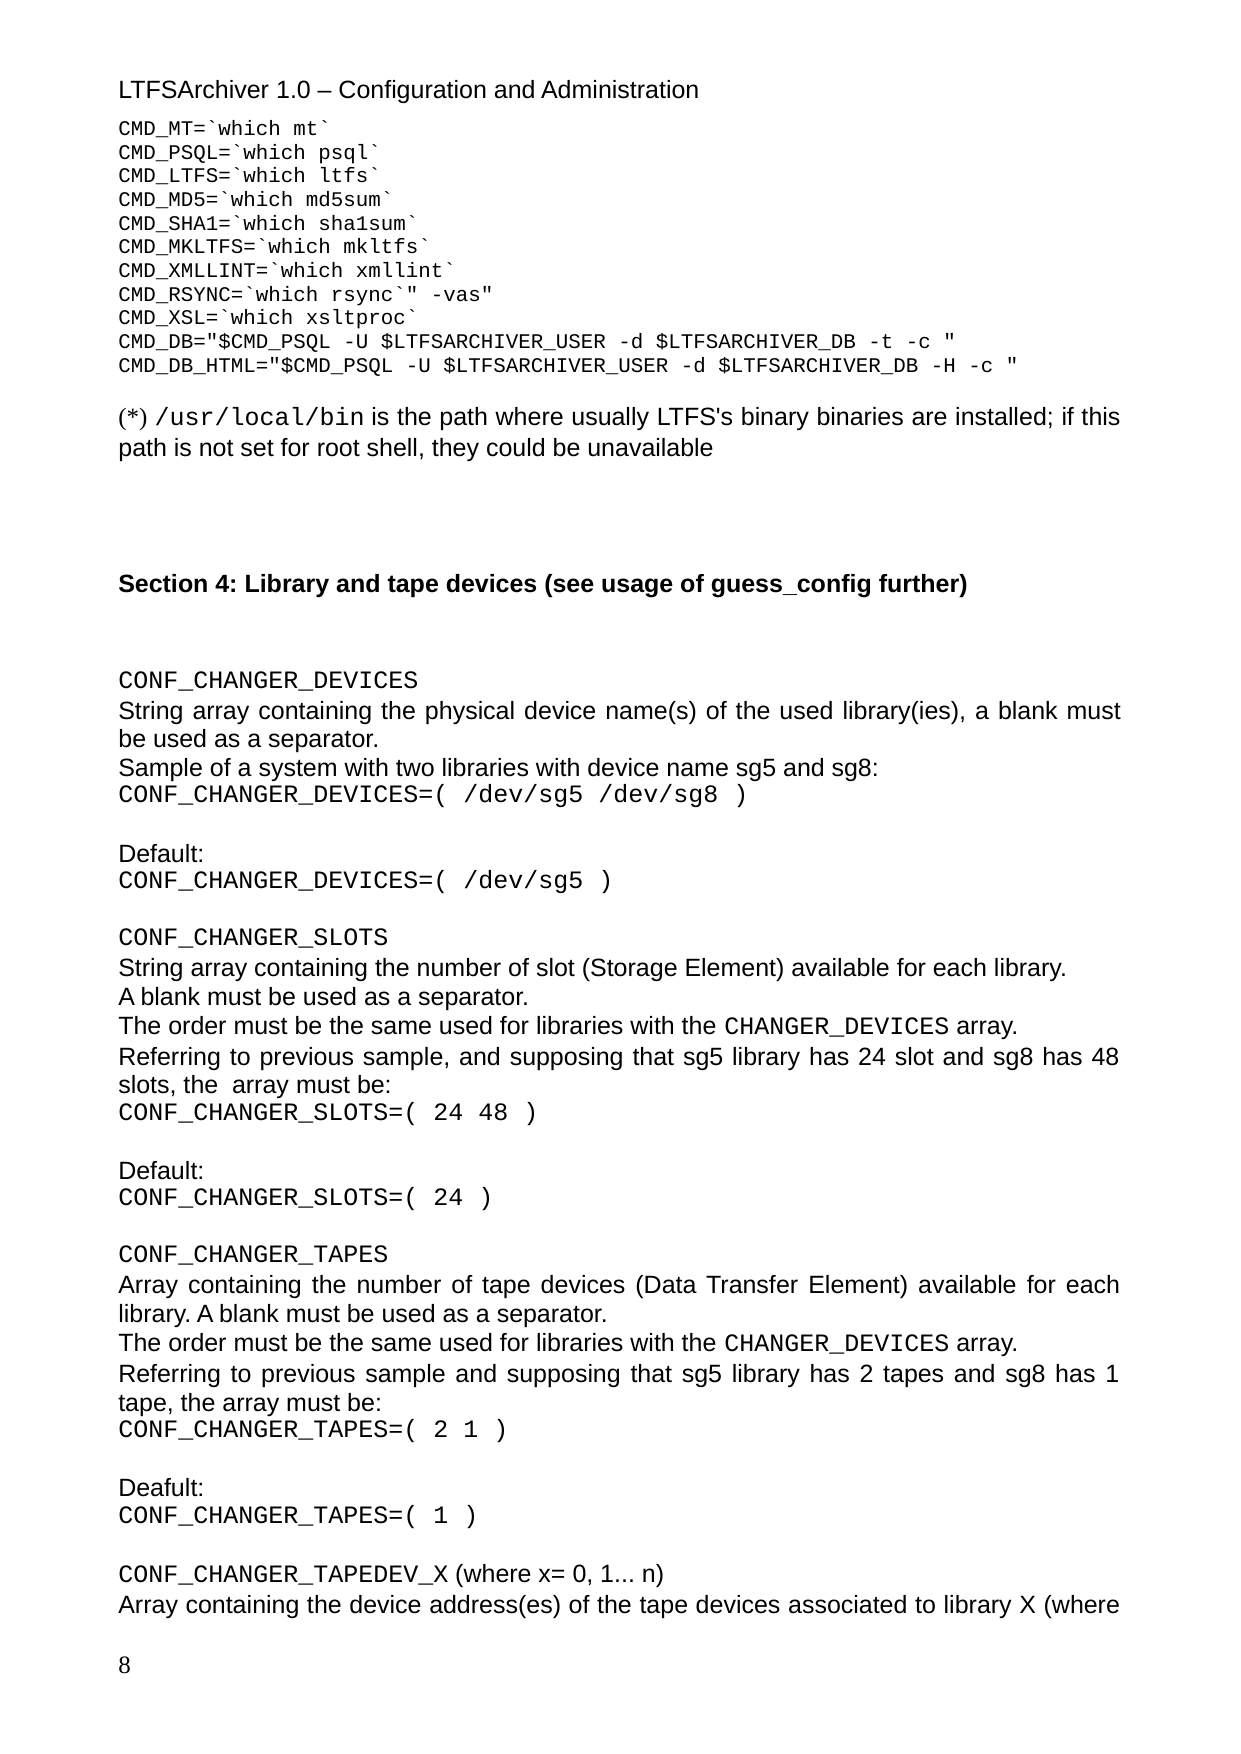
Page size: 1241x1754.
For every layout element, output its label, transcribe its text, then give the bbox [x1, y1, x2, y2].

text CMD_MD5=`which md5sum` [118, 189, 1122, 213]
text A blank must be used as a separator. [118, 982, 1122, 1011]
text CMD_LTFS=`which ltfs` [118, 165, 1122, 189]
text The order must be the same used for libraries with the CHANGER_DEVICES array. [118, 1011, 1122, 1042]
text CMD_RSYNC=`which rsync`" -vas" [118, 284, 1122, 307]
text CMD_DB_HTML="$CMD_PSQL -U $LTFSARCHIVER_USER -d $LTFSARCHIVER_DB -H -c " [118, 354, 1122, 378]
text CONF_CHANGER_TAPES [118, 1242, 1122, 1270]
text Referring to previous sample and supposing that sg5 library has 2 tapes and sg8 has 1 tape, the array must be: [118, 1359, 1122, 1416]
text CMD_XMLLINT=`which xmllint` [118, 260, 1122, 284]
text The order must be the same used for libraries with the CHANGER_DEVICES array. [118, 1328, 1122, 1359]
text CONF_CHANGER_SLOTS=( 24 48 ) [118, 1099, 1122, 1127]
text Sample of a system with two libraries with device name sg5 and sg8: [118, 753, 1122, 782]
text Deafult: [118, 1473, 1122, 1502]
text CONF_CHANGER_DEVICES=( /dev/sg5 ) [118, 868, 1122, 896]
text CMD_MT=`which mt` [118, 118, 1122, 142]
text Array containing the device address(es) of the tape devices associated to library X (where [118, 1590, 1122, 1619]
text CONF_CHANGER_SLOTS=( 24 ) [118, 1185, 1122, 1213]
text CMD_XSL=`which xsltproc` [118, 307, 1122, 331]
text CONF_CHANGER_TAPES=( 2 1 ) [118, 1416, 1122, 1445]
text Default: [118, 839, 1122, 868]
text CMD_SHA1=`which sha1sum` [118, 213, 1122, 236]
text CMD_PSQL=`which psql` [118, 142, 1122, 165]
text CONF_CHANGER_DEVICES=( /dev/sg5 /dev/sg8 ) [118, 782, 1122, 810]
text String array containing the number of slot (Storage Element) available for each library. [118, 953, 1122, 982]
text CONF_CHANGER_DEVICES [118, 667, 1122, 696]
text Referring to previous sample, and supposing that sg5 library has 24 slot and sg8 has 48 slots, the array must be: [118, 1042, 1122, 1099]
text Default: [118, 1156, 1122, 1185]
text String array containing the physical device name(s) of the used library(ies), a blank must be used as a separator. [118, 696, 1122, 753]
text CONF_CHANGER_SLOTS [118, 925, 1122, 953]
text CONF_CHANGER_TAPEDEV_X (where x= 0, 1... n) [118, 1559, 1122, 1590]
text (*) /usr/local/bin is the path where usually LTFS's binary binaries are installed; if this path is not set for root shell, they could be unavailable [118, 402, 1122, 462]
text CMD_DB="$CMD_PSQL -U $LTFSARCHIVER_USER -d $LTFSARCHIVER_DB -t -c " [118, 331, 1122, 354]
text CONF_CHANGER_TAPES=( 1 ) [118, 1502, 1122, 1531]
subtitle Section 4: Library and tape devices (see usage of guess_config further) [118, 569, 1122, 598]
text CMD_MKLTFS=`which mkltfs` [118, 236, 1122, 260]
text Array containing the number of tape devices (Data Transfer Element) available for each library. A blank must be used as a separator. [118, 1270, 1122, 1328]
